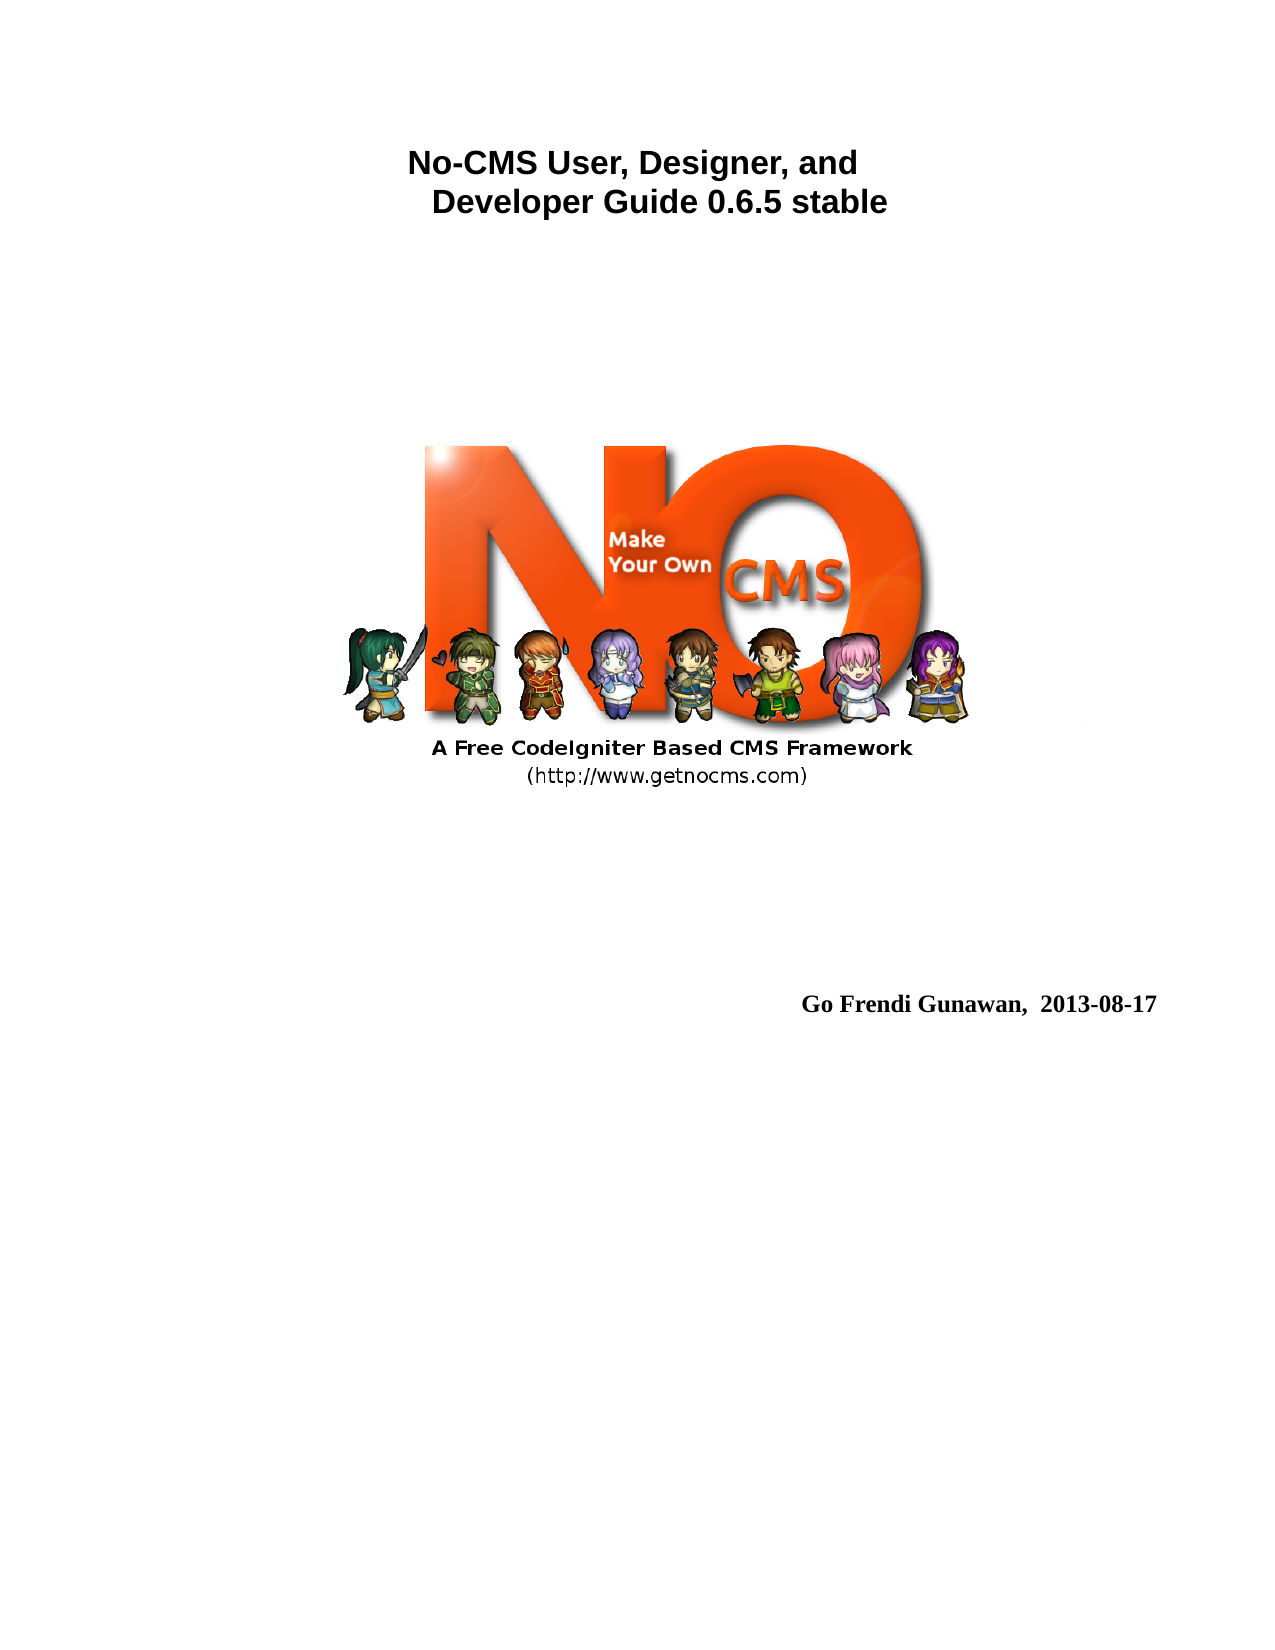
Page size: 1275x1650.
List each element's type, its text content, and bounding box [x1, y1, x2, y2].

subtitle No-CMS User, Designer, and Developer Guide 0.6.5 stable [118, 143, 1157, 220]
picture [118, 286, 1157, 936]
text Go Frendi Gunawan, 2013-08-17 [118, 989, 1157, 1018]
